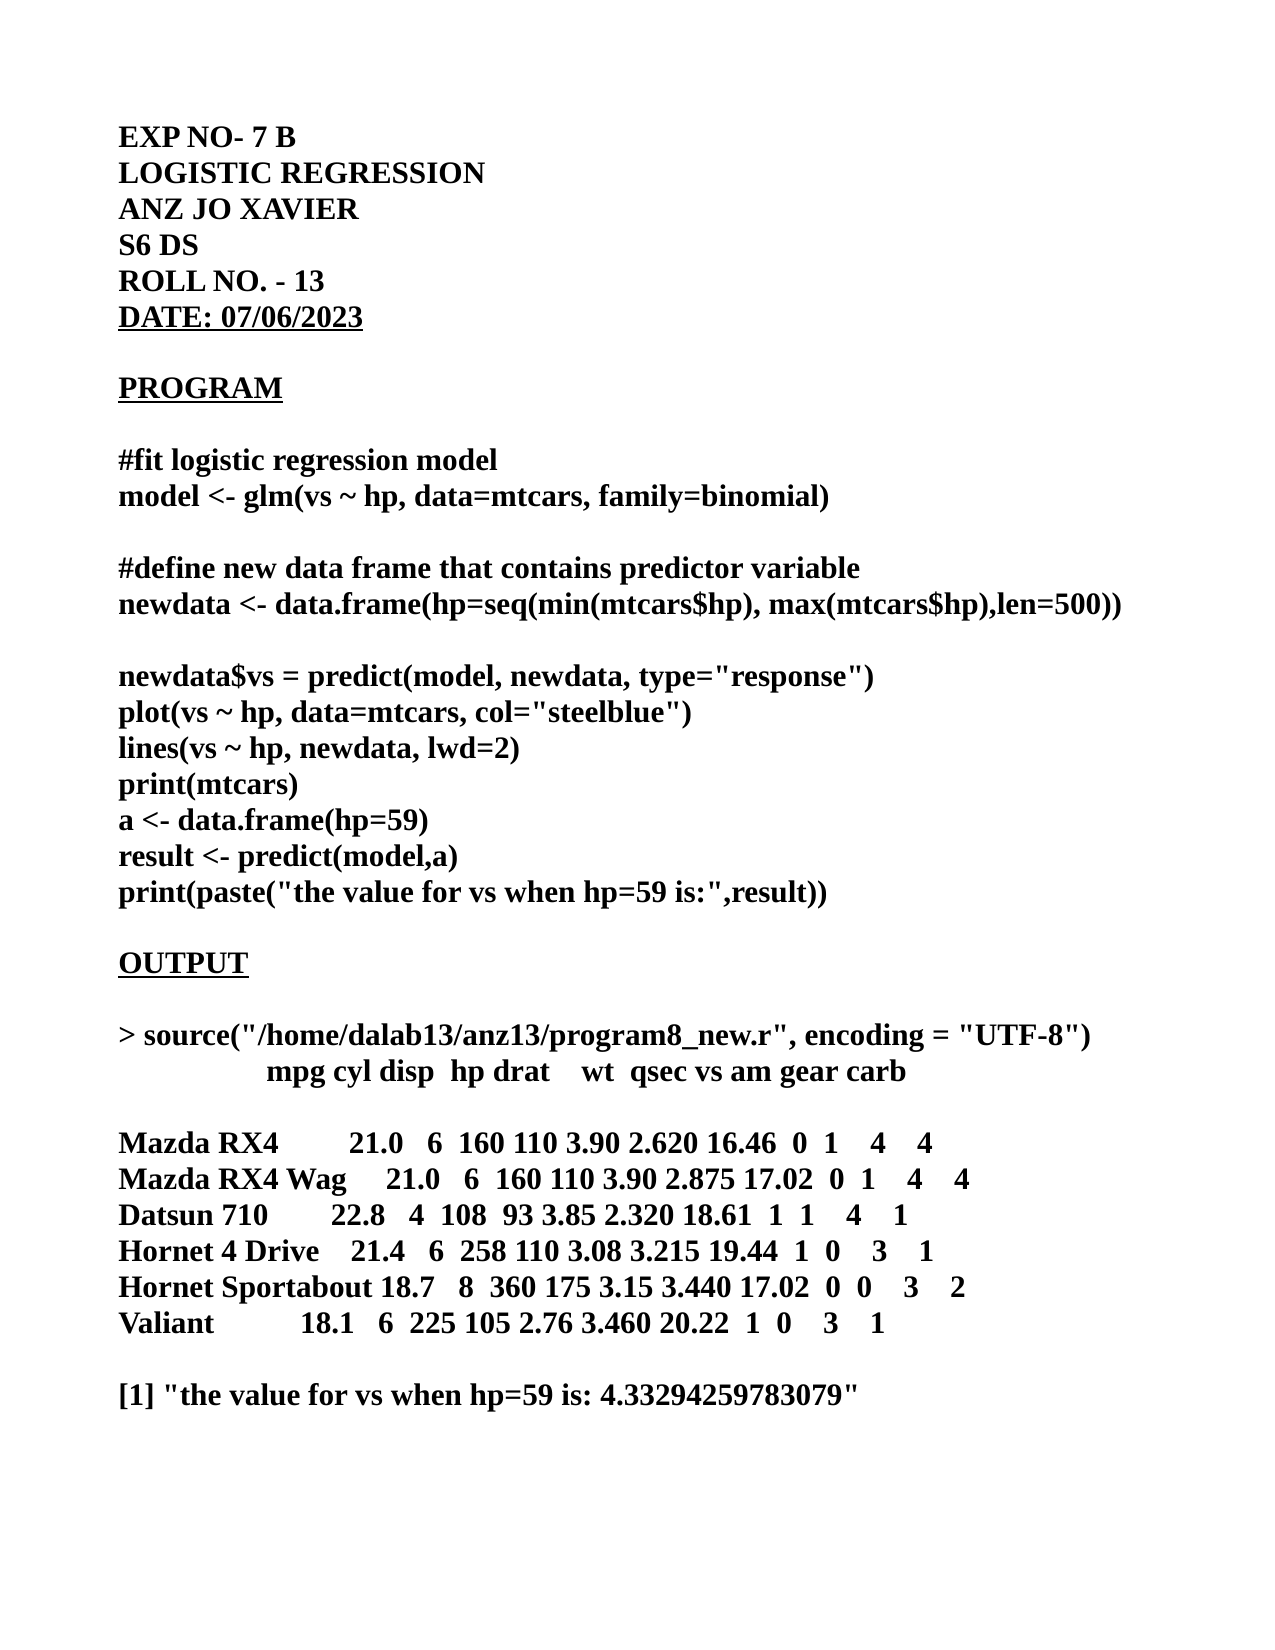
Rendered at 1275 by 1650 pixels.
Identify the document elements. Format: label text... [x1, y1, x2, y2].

text Mazda RX4 21.0 6 160 110 3.90 2.620 16.46 0 1 4 4 [118, 1124, 1157, 1160]
text newdata$vs = predict(model, newdata, type="response") [118, 657, 1157, 693]
text S6 DS [118, 226, 1157, 262]
text LOGISTIC REGRESSION [118, 154, 1157, 190]
text [1] "the value for vs when hp=59 is: 4.33294259783079" [118, 1376, 1157, 1412]
text #define new data frame that contains predictor variable [118, 549, 1157, 585]
text Hornet Sportabout 18.7 8 360 175 3.15 3.440 17.02 0 0 3 2 [118, 1268, 1157, 1304]
text EXP NO- 7 B [118, 118, 1157, 154]
text plot(vs ~ hp, data=mtcars, col="steelblue") [118, 693, 1157, 729]
text Hornet 4 Drive 21.4 6 258 110 3.08 3.215 19.44 1 0 3 1 [118, 1232, 1157, 1268]
text a <- data.frame(hp=59) [118, 801, 1157, 837]
text newdata <- data.frame(hp=seq(min(mtcars$hp), max(mtcars$hp),len=500)) [118, 585, 1157, 621]
text DATE: 07/06/2023 [118, 298, 1157, 334]
text print(mtcars) [118, 765, 1157, 801]
text model <- glm(vs ~ hp, data=mtcars, family=binomial) [118, 477, 1157, 513]
text Mazda RX4 Wag 21.0 6 160 110 3.90 2.875 17.02 0 1 4 4 [118, 1160, 1157, 1196]
text ROLL NO. - 13 [118, 262, 1157, 298]
text PROGRAM [118, 370, 1157, 406]
text ANZ JO XAVIER [118, 190, 1157, 226]
text Datsun 710 22.8 4 108 93 3.85 2.320 18.61 1 1 4 1 [118, 1196, 1157, 1232]
text lines(vs ~ hp, newdata, lwd=2) [118, 729, 1157, 765]
text #fit logistic regression model [118, 442, 1157, 477]
text OUTPUT [118, 945, 1157, 981]
text Valiant 18.1 6 225 105 2.76 3.460 20.22 1 0 3 1 [118, 1304, 1157, 1340]
text print(paste("the value for vs when hp=59 is:",result)) [118, 873, 1157, 909]
text result <- predict(model,a) [118, 837, 1157, 873]
text mpg cyl disp hp drat wt qsec vs am gear carb [118, 1052, 1157, 1088]
text > source("/home/dalab13/anz13/program8_new.r", encoding = "UTF-8") [118, 1017, 1157, 1052]
